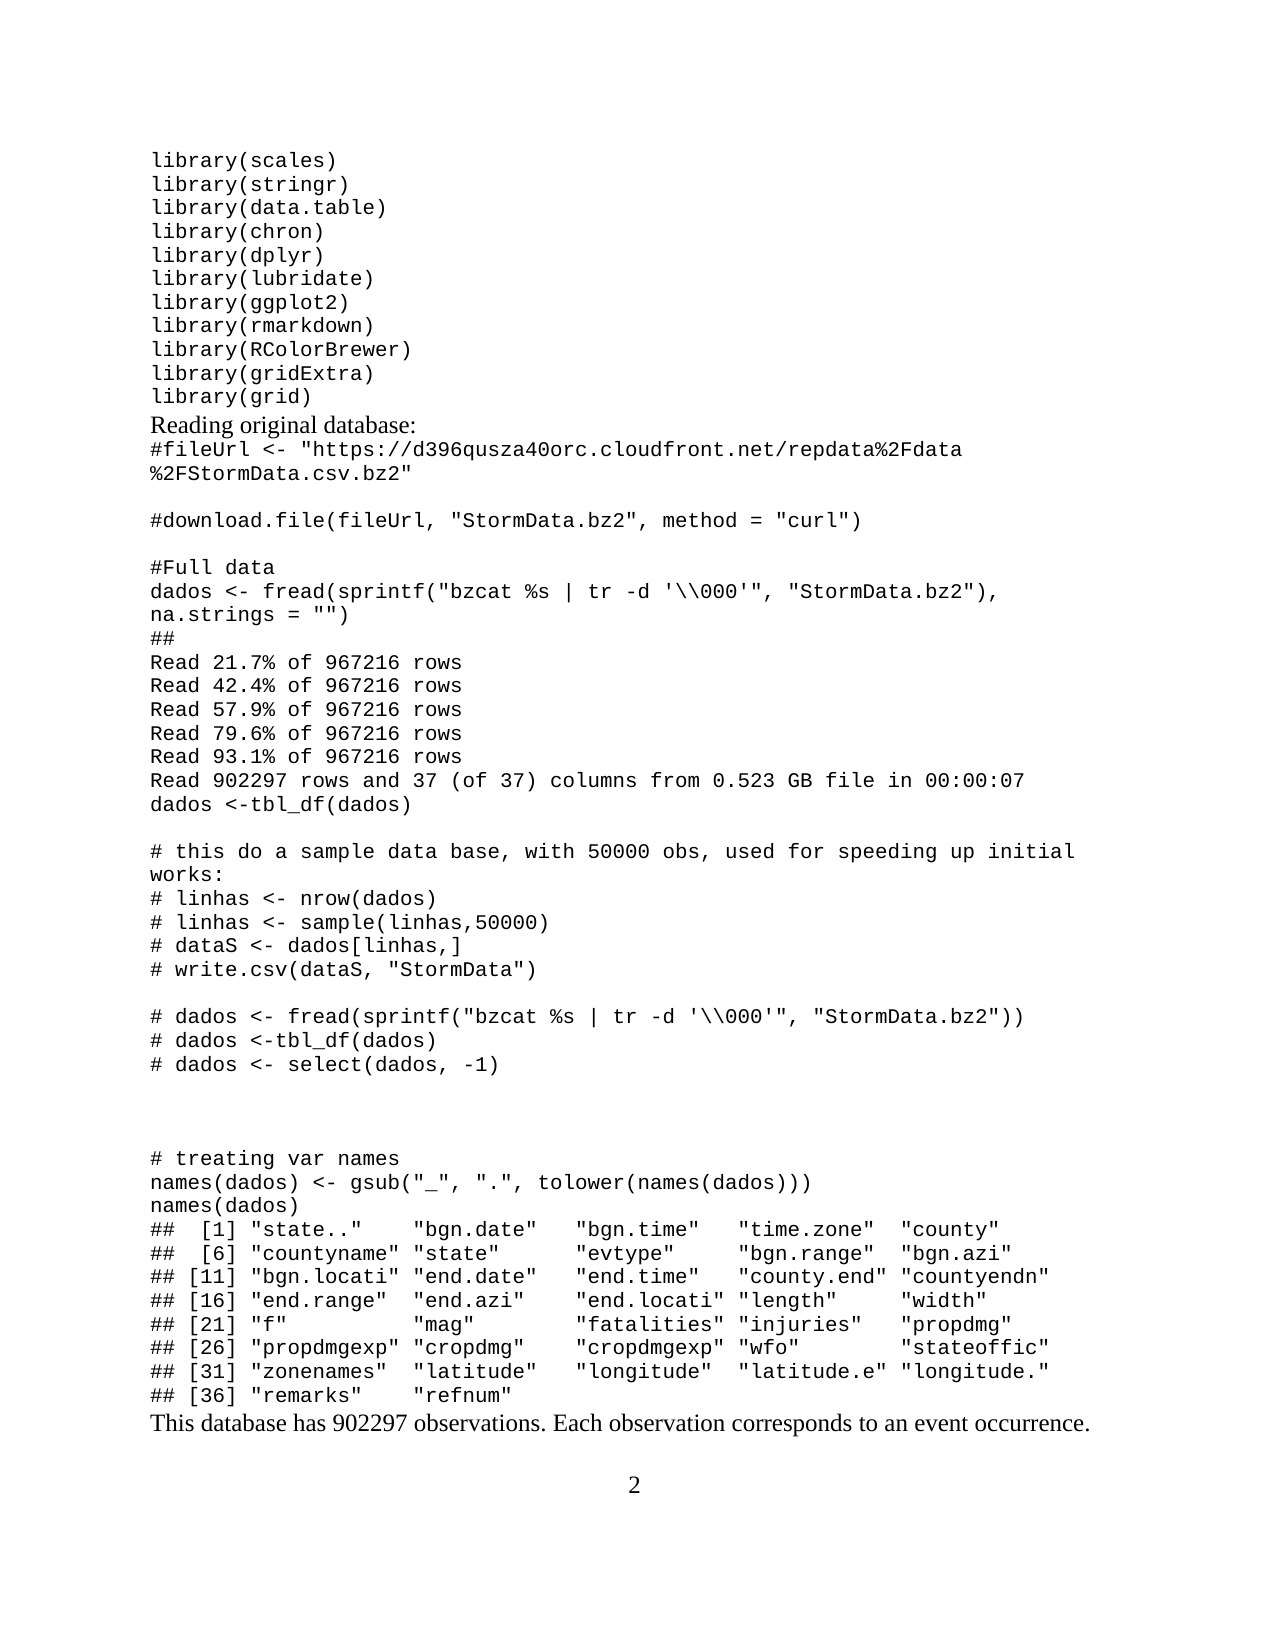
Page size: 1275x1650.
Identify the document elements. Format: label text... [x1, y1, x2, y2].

text Read 902297 rows and 37 (of 37) columns from 0.523 GB file in 00:00:07 [150, 770, 1125, 793]
text ## [16] "end.range" "end.azi" "end.locati" "length" "width" [150, 1290, 1125, 1314]
text library(dplyr) [150, 244, 1125, 268]
text ## [21] "f" "mag" "fatalities" "injuries" "propdmg" [150, 1314, 1125, 1337]
text library(ggplot2) [150, 292, 1125, 316]
text ## [26] "propdmgexp" "cropdmg" "cropdmgexp" "wfo" "stateoffic" [150, 1337, 1125, 1361]
text names(dados) [150, 1196, 1125, 1219]
text # this do a sample data base, with 50000 obs, used for speeding up initial works: [150, 841, 1125, 888]
text # linhas <- nrow(dados) [150, 888, 1125, 912]
text library(chron) [150, 221, 1125, 244]
text library(scales) [150, 150, 1125, 174]
text library(data.table) [150, 197, 1125, 221]
text ## [31] "zonenames" "latitude" "longitude" "latitude.e" "longitude." [150, 1361, 1125, 1385]
text #fileUrl <- "https://d396qusza40orc.cloudfront.net/repdata%2Fdata%2FStormData.csv.bz2" [150, 439, 1125, 486]
text Read 42.4% of 967216 rows [150, 675, 1125, 699]
text Read 79.6% of 967216 rows [150, 723, 1125, 746]
text Read 21.7% of 967216 rows [150, 652, 1125, 675]
text Reading original database: [150, 410, 1125, 439]
text library(grid) [150, 386, 1125, 410]
text ## [11] "bgn.locati" "end.date" "end.time" "county.end" "countyendn" [150, 1266, 1125, 1290]
text #Full data [150, 557, 1125, 581]
text library(lubridate) [150, 268, 1125, 292]
text # linhas <- sample(linhas,50000) [150, 912, 1125, 935]
text # write.csv(dataS, "StormData") [150, 959, 1125, 983]
text # dataS <- dados[linhas,] [150, 935, 1125, 959]
text # dados <- fread(sprintf("bzcat %s | tr -d '\\000'", "StormData.bz2")) [150, 1006, 1125, 1030]
text library(gridExtra) [150, 363, 1125, 386]
text ## [1] "state.." "bgn.date" "bgn.time" "time.zone" "county" [150, 1219, 1125, 1243]
text ## [6] "countyname" "state" "evtype" "bgn.range" "bgn.azi" [150, 1243, 1125, 1266]
text dados <-tbl_df(dados) [150, 793, 1125, 817]
text ## [150, 628, 1125, 652]
text # dados <- select(dados, -1) [150, 1054, 1125, 1077]
text #download.file(fileUrl, "StormData.bz2", method = "curl") [150, 510, 1125, 533]
text library(stringr) [150, 174, 1125, 197]
text library(RColorBrewer) [150, 339, 1125, 363]
text Read 93.1% of 967216 rows [150, 746, 1125, 770]
text library(rmarkdown) [150, 316, 1125, 339]
text names(dados) <- gsub("_", ".", tolower(names(dados))) [150, 1172, 1125, 1196]
text ## [36] "remarks" "refnum" [150, 1385, 1125, 1408]
text dados <- fread(sprintf("bzcat %s | tr -d '\\000'", "StormData.bz2"), na.strings = "") [150, 581, 1125, 628]
text # dados <-tbl_df(dados) [150, 1030, 1125, 1054]
text This database has 902297 observations. Each observation corresponds to an event occurrence. [150, 1408, 1125, 1437]
text Read 57.9% of 967216 rows [150, 699, 1125, 723]
text # treating var names [150, 1148, 1125, 1172]
